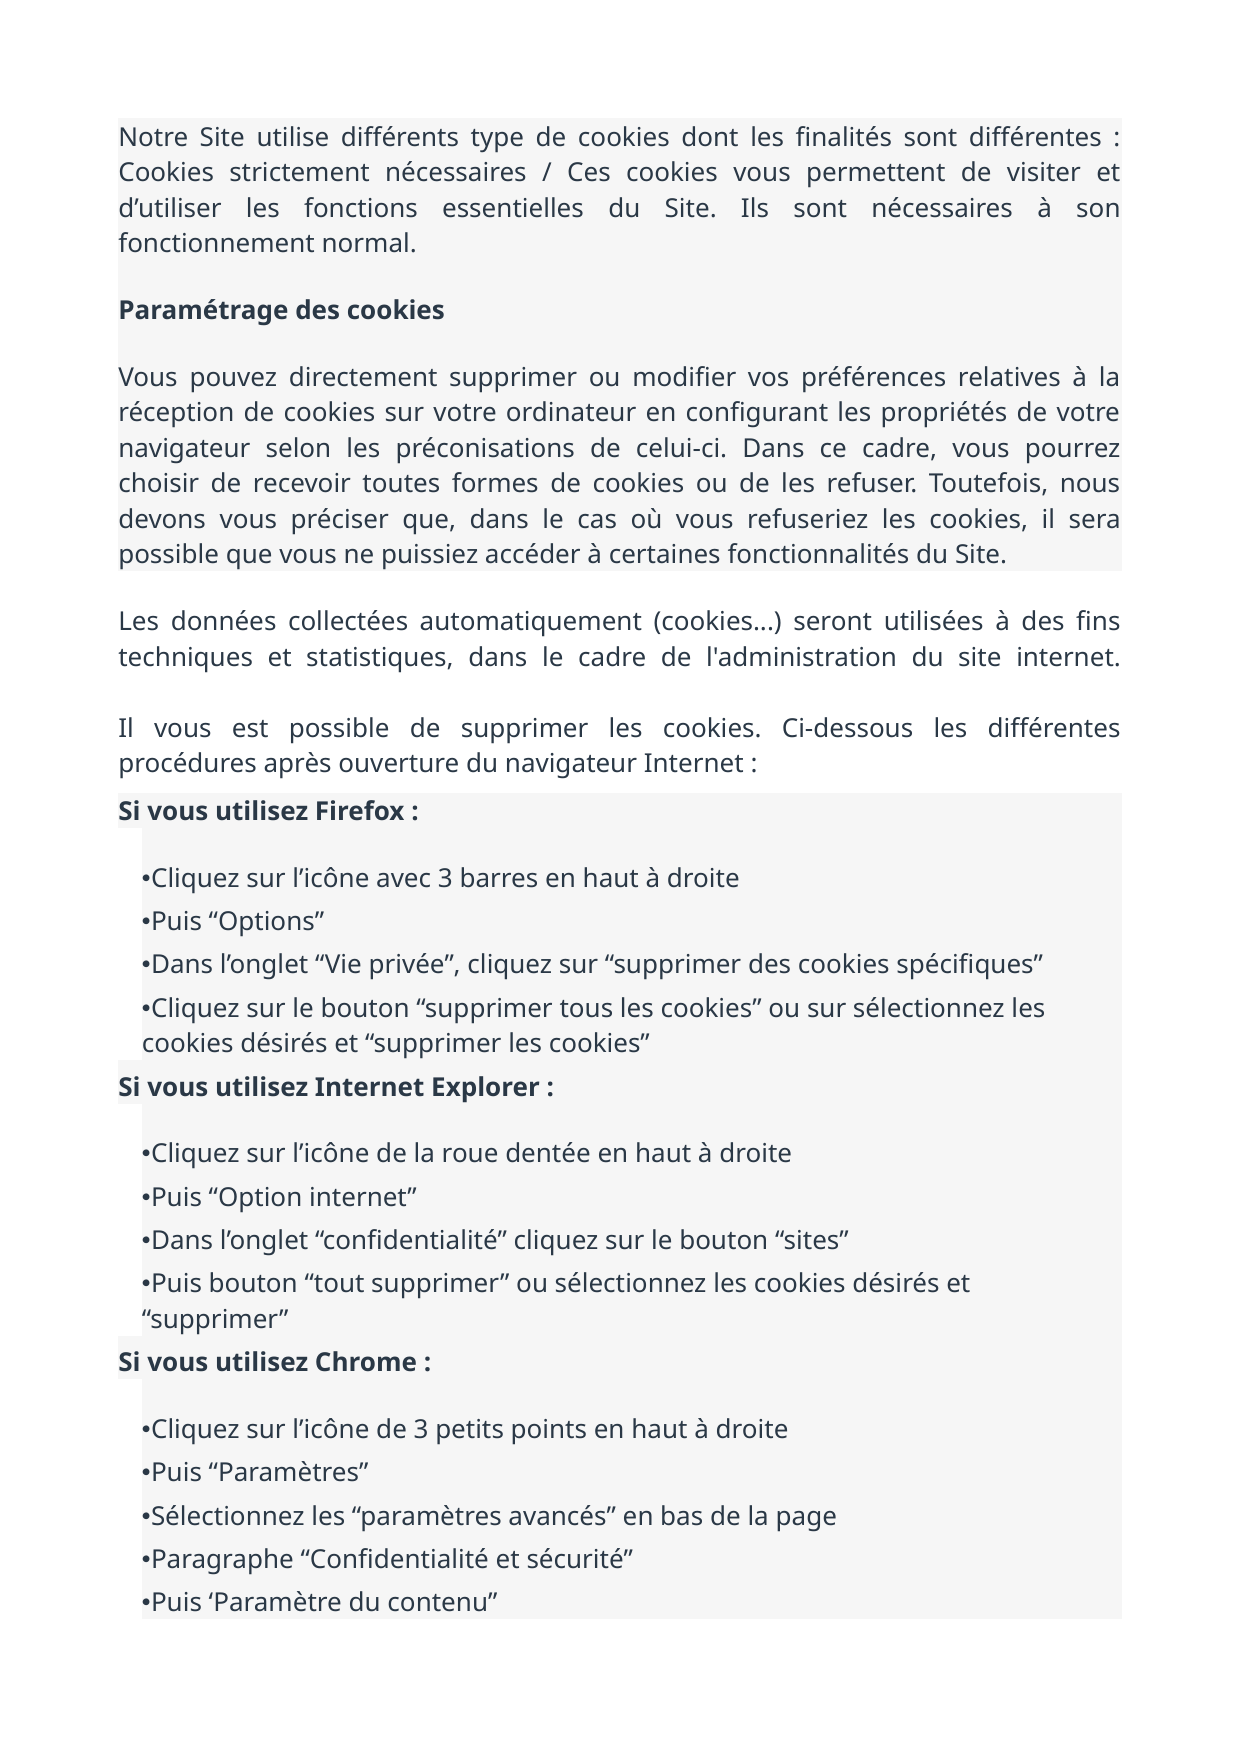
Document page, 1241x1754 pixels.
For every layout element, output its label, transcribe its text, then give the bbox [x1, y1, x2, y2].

text Si vous utilisez Firefox : [118, 793, 1122, 828]
text Notre Site utilise différents type de cookies dont les finalités sont différentes : Cookies strictement nécessaires / Ces cookies vous permettent de visiter et d’utiliser les fonctions essentielles du Site. Ils sont nécessaires à son fonctionnement normal. [118, 118, 1122, 260]
list Paragraphe “Confidentialité et sécurité” [142, 1541, 1122, 1576]
list Puis “Option internet” [142, 1178, 1122, 1214]
text Si vous utilisez Chrome : [118, 1344, 1122, 1379]
list Puis “Options” [142, 903, 1122, 938]
list Puis bouton “tout supprimer” ou sélectionnez les cookies désirés et “supprimer” [142, 1265, 1122, 1336]
text Les données collectées automatiquement (cookies...) seront utilisées à des fins techniques et statistiques, dans le cadre de l'administration du site internet. Il vous est possible de supprimer les cookies. Ci-dessous les différentes procédures après ouverture du navigateur Internet : [118, 603, 1122, 780]
list Dans l’onglet “Vie privée”, cliquez sur “supprimer des cookies spécifiques” [142, 946, 1122, 982]
list Sélectionnez les “paramètres avancés” en bas de la page [142, 1497, 1122, 1533]
list Cliquez sur l’icône de 3 petits points en haut à droite [142, 1411, 1122, 1446]
list Puis “Paramètres” [142, 1454, 1122, 1489]
list Cliquez sur l’icône de la roue dentée en haut à droite [142, 1135, 1122, 1171]
text Vous pouvez directement supprimer ou modifier vos préférences relatives à la réception de cookies sur votre ordinateur en configurant les propriétés de votre navigateur selon les préconisations de celui-ci. Dans ce cadre, vous pourrez choisir de recevoir toutes formes de cookies ou de les refuser. Toutefois, nous devons vous préciser que, dans le cas où vous refuseriez les cookies, il sera possible que vous ne puissiez accéder à certaines fonctionnalités du Site. [118, 358, 1122, 571]
text Si vous utilisez Internet Explorer : [118, 1068, 1122, 1104]
list Dans l’onglet “confidentialité” cliquez sur le bouton “sites” [142, 1222, 1122, 1257]
list Cliquez sur l’icône avec 3 barres en haut à droite [142, 859, 1122, 895]
list Puis ‘Paramètre du contenu” [142, 1584, 1122, 1619]
text Paramétrage des cookies [118, 291, 1122, 327]
list Cliquez sur le bouton “supprimer tous les cookies” ou sur sélectionnez les cookies désirés et “supprimer les cookies” [142, 989, 1122, 1061]
